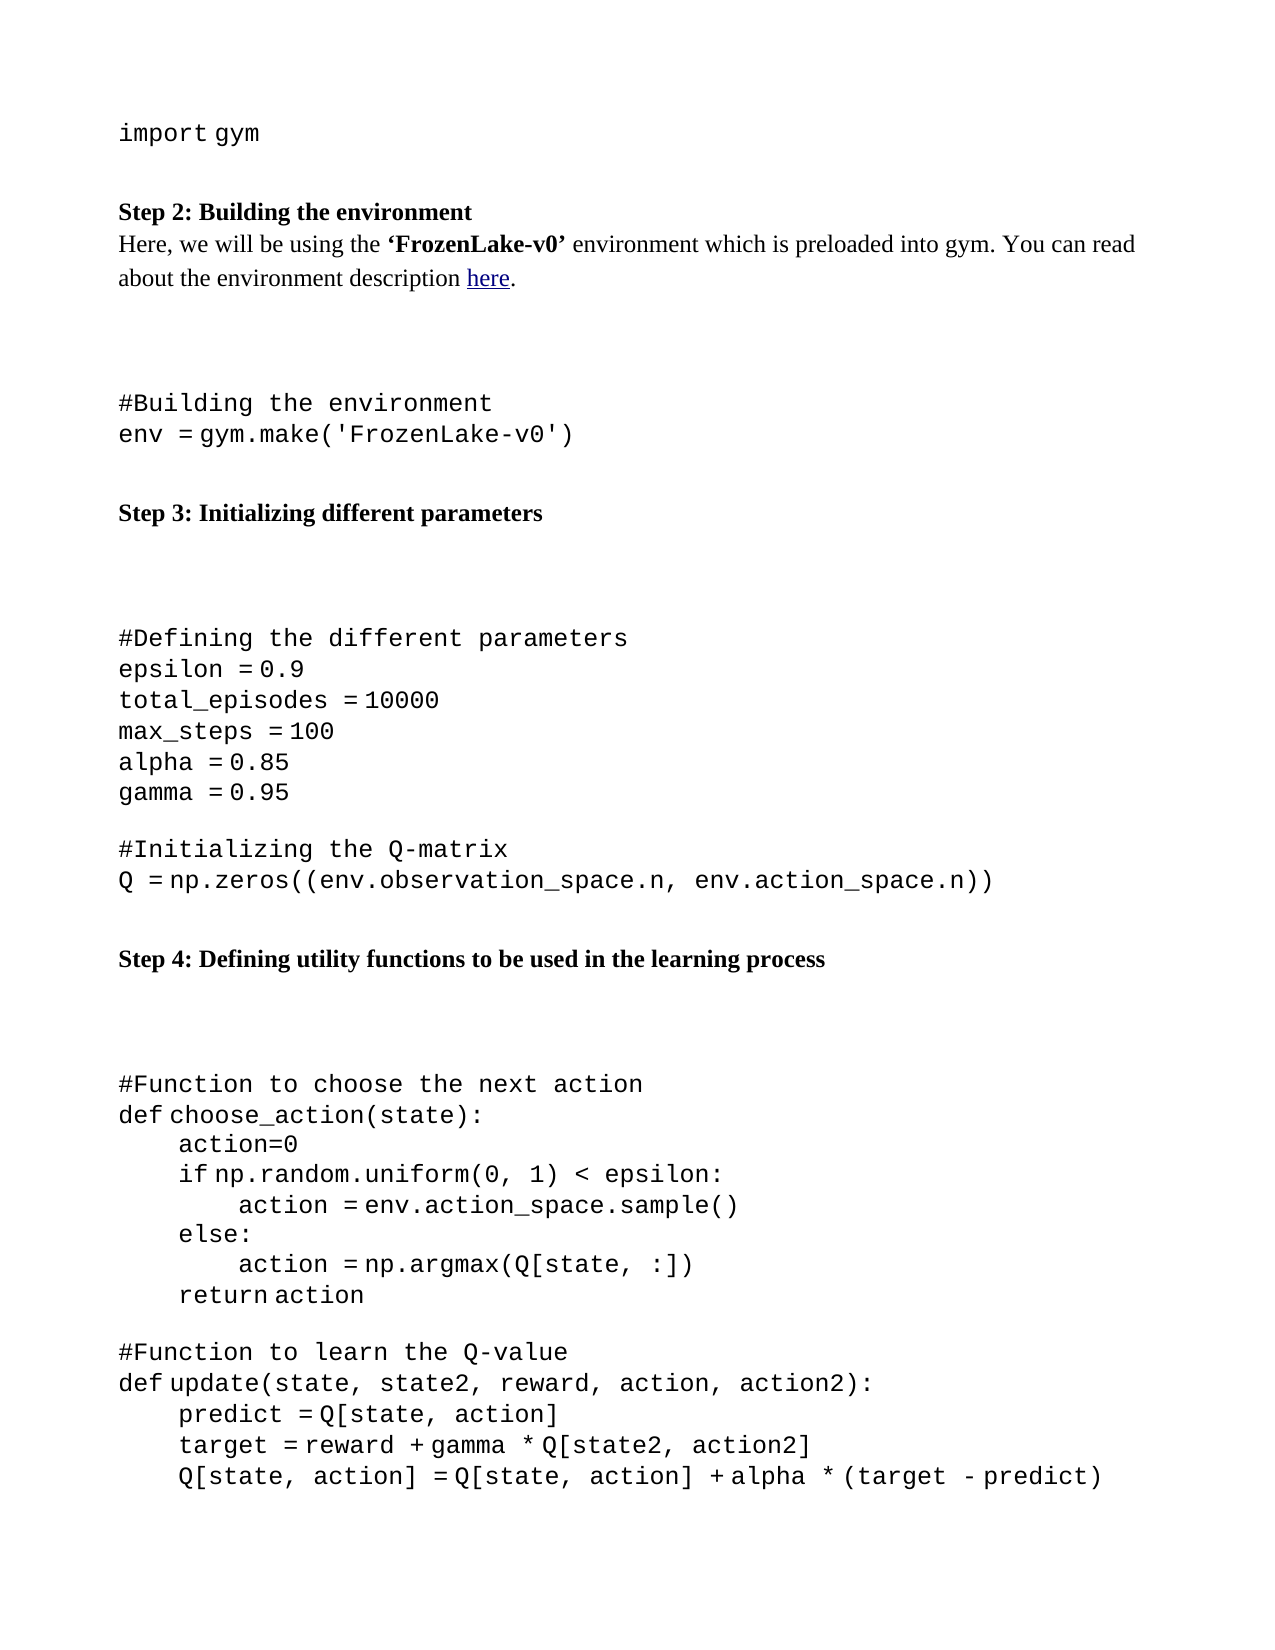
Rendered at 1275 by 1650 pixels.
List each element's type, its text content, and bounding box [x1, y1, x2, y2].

text Step 2: Building the environment Here, we will be using the ‘FrozenLake-v0’ environment which is preloaded into gym. You can read about the environment description here. [118, 197, 1157, 324]
text Step 3: Initializing different parameters [118, 498, 1157, 559]
table_header #Function to choose the next action def choose_action(state): action=0 if np.random.uniform(0, 1) < epsilon: action = env.action_space.sample() else: action = np.argmax(Q[state, :]) return action #Function to learn the Q-value def update(state, state2, reward, action, action2): predict = Q[state, action] target = reward + gamma * Q[state2, action2] Q[state, action] = Q[state, action] + alpha * (target - predict) [118, 1072, 1127, 1492]
table_header #Building the environment env = gym.make('FrozenLake-v0') [118, 391, 583, 450]
table_header #Defining the different parameters epsilon = 0.9 total_episodes = 10000 max_steps = 100 alpha = 0.85 gamma = 0.95 #Initializing the Q-matrix Q = np.zeros((env.observation_space.n, env.action_space.n)) [118, 626, 1009, 896]
text Step 4: Defining utility functions to be used in the learning process [118, 944, 1157, 1006]
table_header import gym [118, 118, 387, 149]
